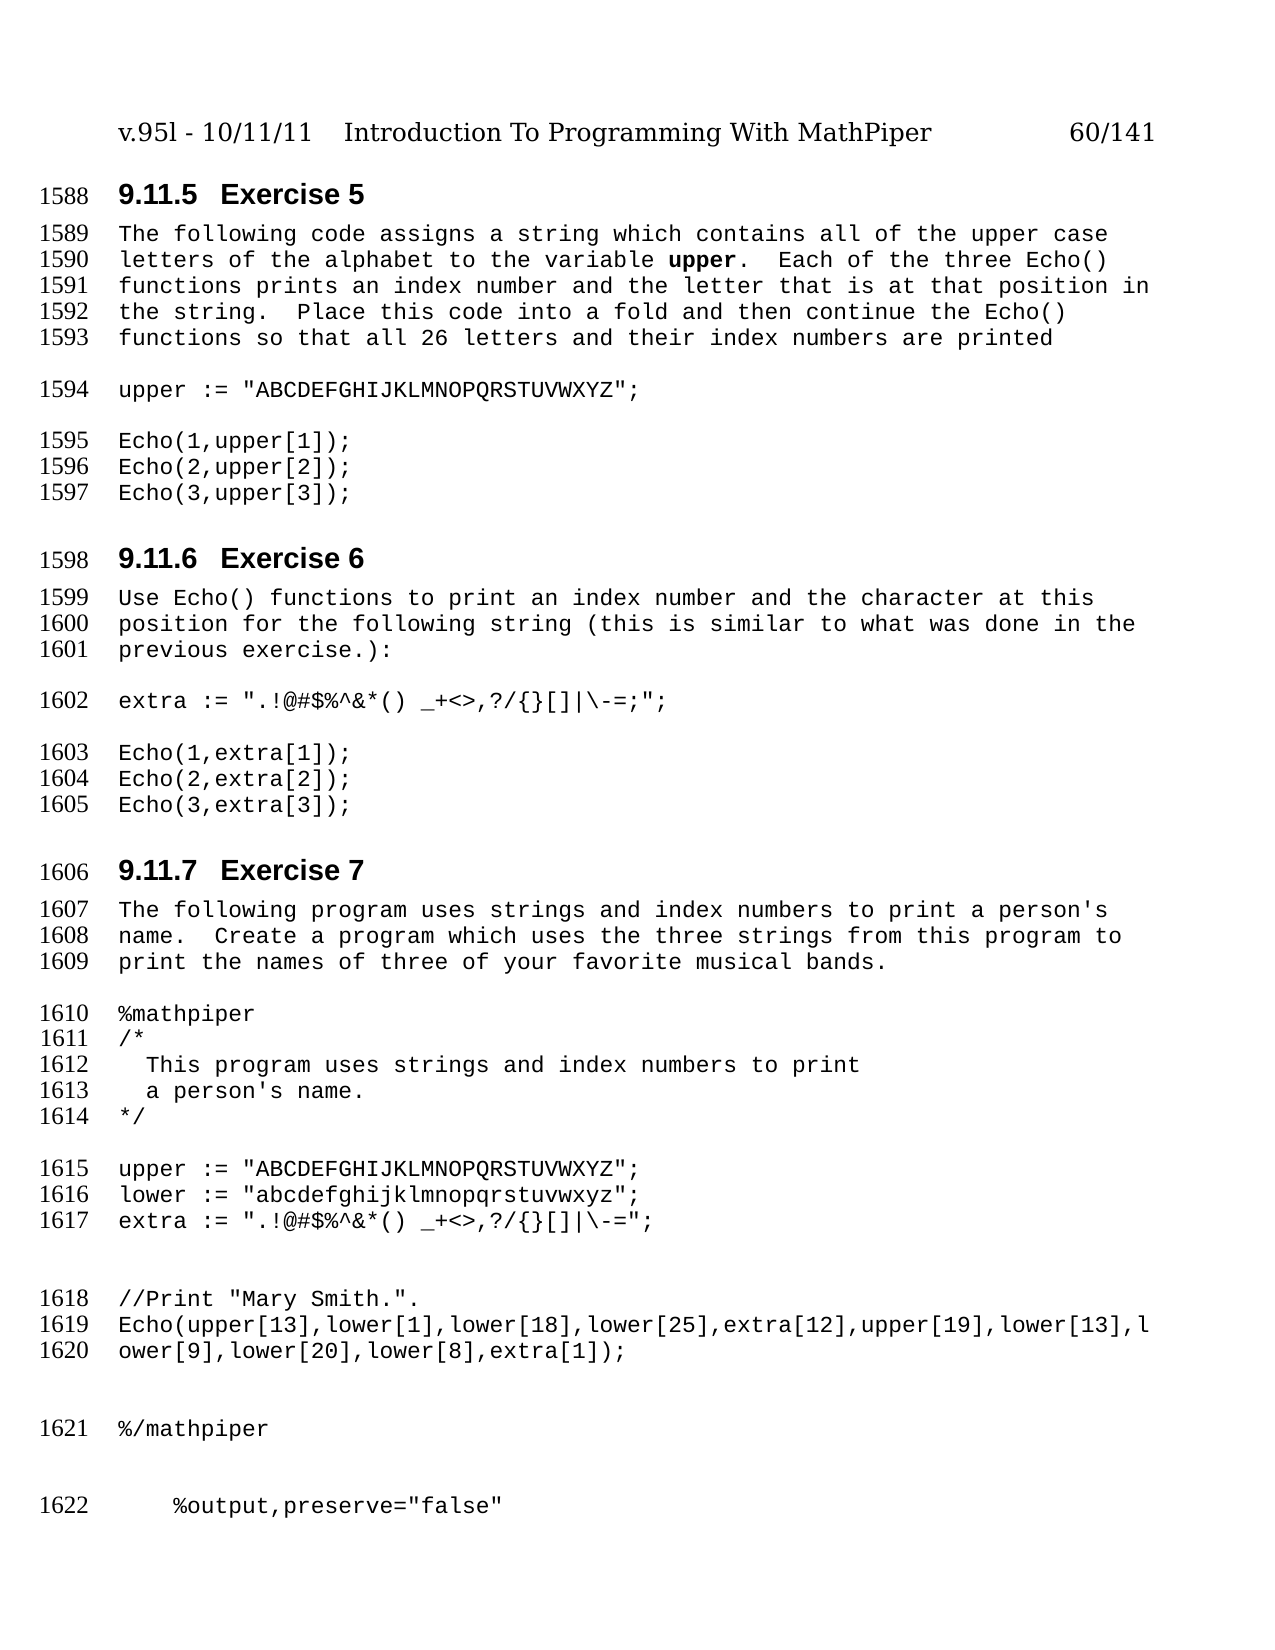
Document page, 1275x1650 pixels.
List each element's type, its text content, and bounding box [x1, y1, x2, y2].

text Echo(3,upper[3]); [118, 482, 1157, 508]
text */ [118, 1106, 1157, 1132]
subtitle Exercise 5 [118, 177, 1157, 210]
text Echo(1,extra[1]); [118, 742, 1157, 768]
text a person's name. [118, 1080, 1157, 1106]
text extra := ".!@#$%^&*() _+<>,?/{}[]|\-=;"; [118, 690, 1157, 716]
text Echo(upper[13],lower[1],lower[18],lower[25],extra[12],upper[19],lower[13],lower[9],lower[20],lower[8],extra[1]); [118, 1313, 1157, 1365]
text Echo(1,upper[1]); [118, 430, 1157, 456]
text %/mathpiper [118, 1417, 1157, 1443]
text The following code assigns a string which contains all of the upper case letters of the alphabet to the variable upper. Each of the three Echo() functions prints an index number and the letter that is at that position in the string. Place this code into a fold and then continue the Echo() functions so that all 26 letters and their index numbers are printed [118, 222, 1157, 352]
text Echo(3,extra[3]); [118, 794, 1157, 819]
subtitle Exercise 6 [118, 541, 1157, 574]
text %mathpiper [118, 1002, 1157, 1028]
text extra := ".!@#$%^&*() _+<>,?/{}[]|\-="; [118, 1209, 1157, 1235]
text upper := "ABCDEFGHIJKLMNOPQRSTUVWXYZ"; [118, 378, 1157, 404]
text upper := "ABCDEFGHIJKLMNOPQRSTUVWXYZ"; [118, 1157, 1157, 1183]
text //Print "Mary Smith.". [118, 1287, 1157, 1313]
text %output,preserve="false" [118, 1495, 1157, 1521]
text This program uses strings and index numbers to print [118, 1054, 1157, 1080]
text /* [118, 1028, 1157, 1054]
text Echo(2,extra[2]); [118, 768, 1157, 794]
text Echo(2,upper[2]); [118, 456, 1157, 482]
text lower := "abcdefghijklmnopqrstuvwxyz"; [118, 1183, 1157, 1209]
text Use Echo() functions to print an index number and the character at this position for the following string (this is similar to what was done in the previous exercise.): [118, 586, 1157, 664]
text The following program uses strings and index numbers to print a person's name. Create a program which uses the three strings from this program to print the names of three of your favorite musical bands. [118, 898, 1157, 976]
subtitle Exercise 7 [118, 853, 1157, 886]
